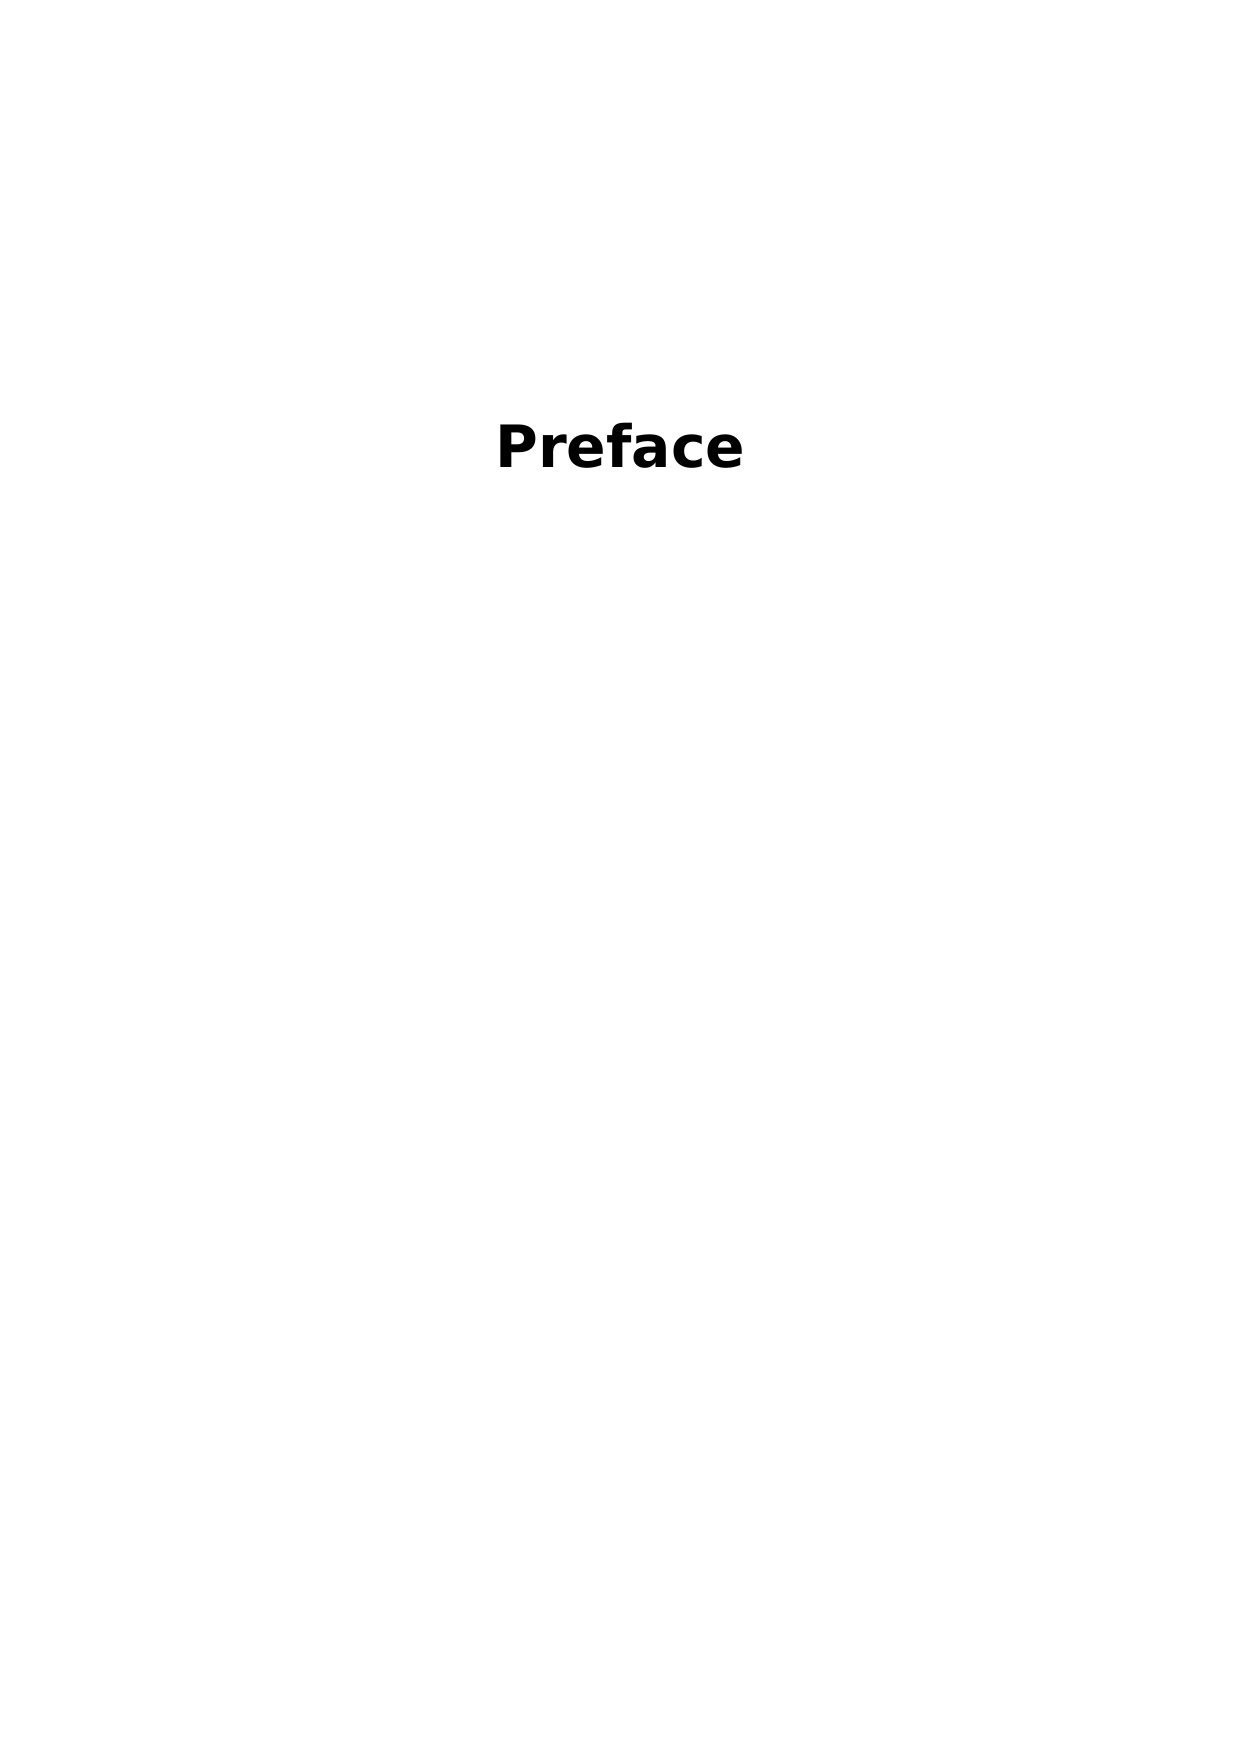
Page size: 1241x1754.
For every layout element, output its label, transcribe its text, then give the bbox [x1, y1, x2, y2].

subtitle Preface [136, 413, 1104, 481]
